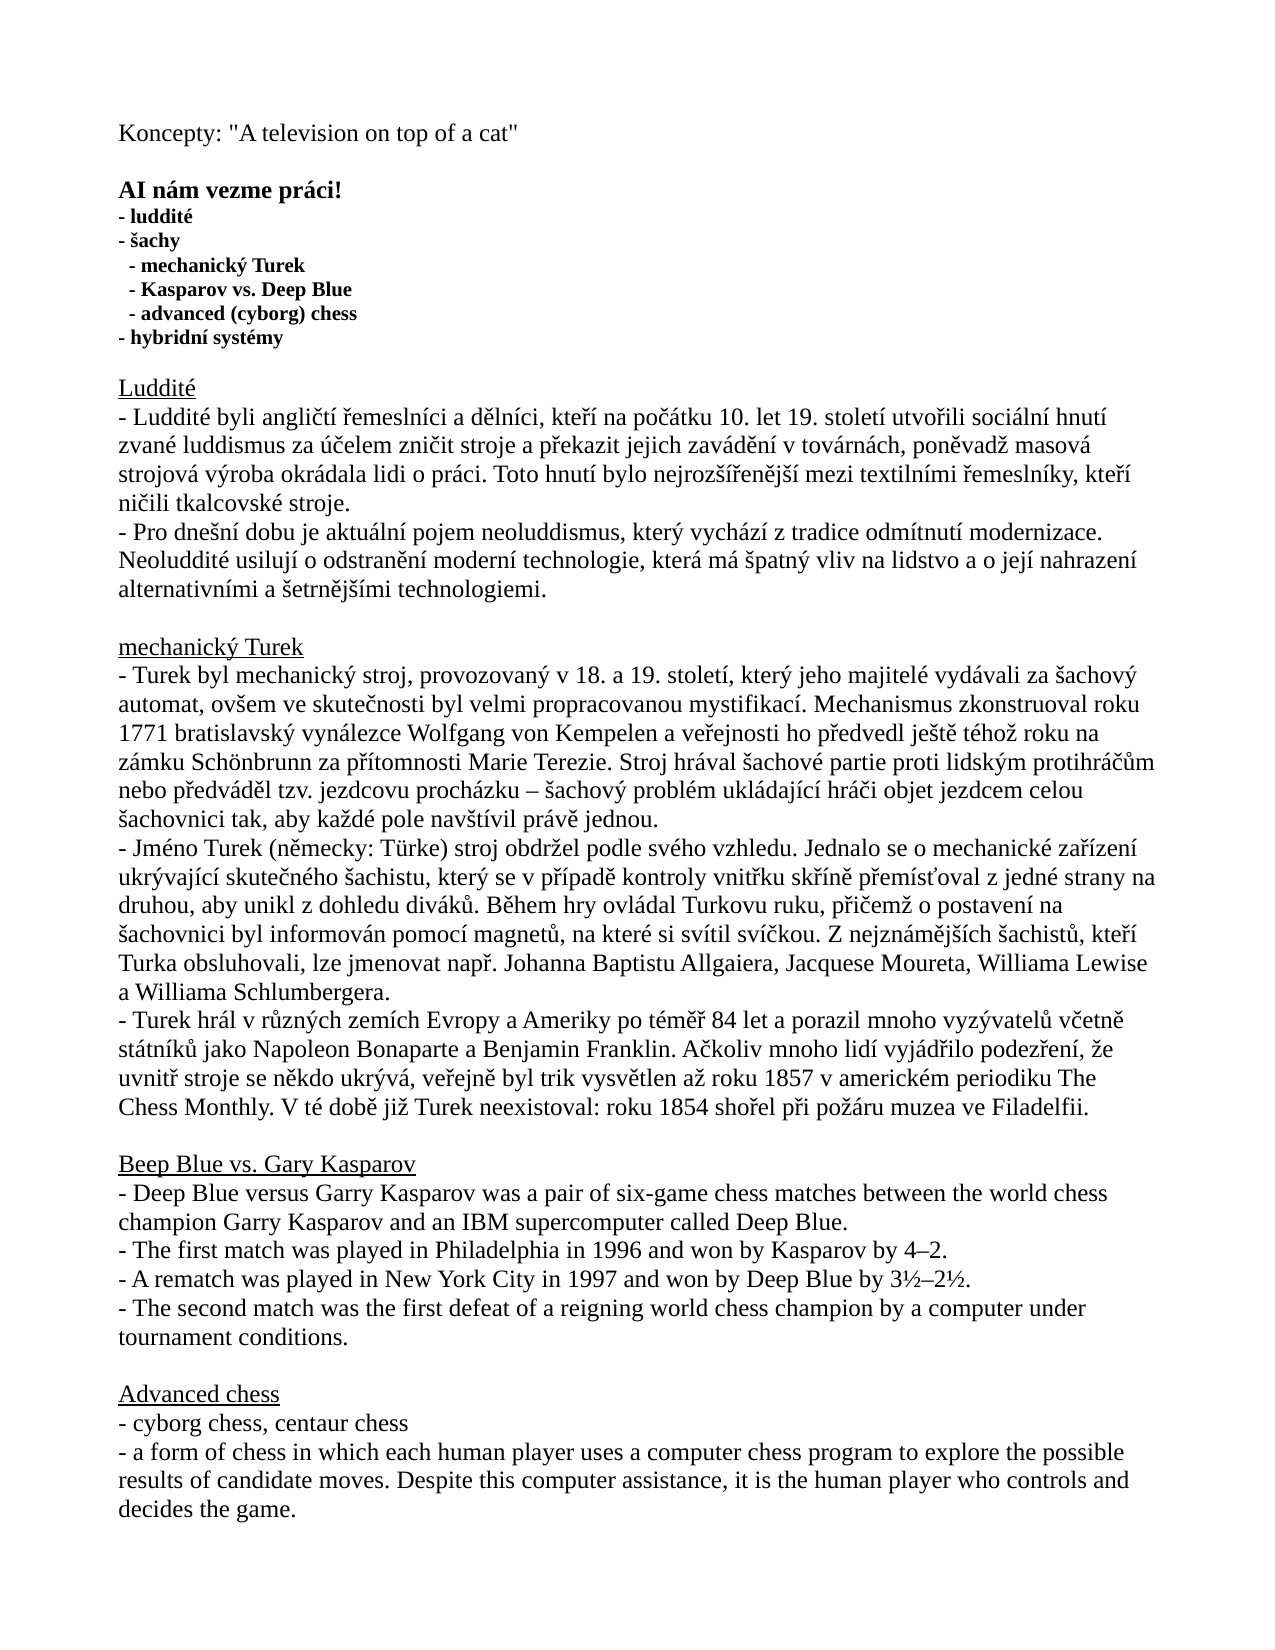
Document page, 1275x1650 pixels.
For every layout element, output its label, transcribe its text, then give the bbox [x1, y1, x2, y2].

text - mechanický Turek [118, 252, 1157, 277]
text AI nám vezme práci! [118, 176, 1157, 204]
text - šachy [118, 228, 1157, 252]
text - Deep Blue versus Garry Kasparov was a pair of six-game chess matches between the world chess champion Garry Kasparov and an IBM supercomputer called Deep Blue. [118, 1178, 1157, 1235]
text - Jméno Turek (německy: Türke) stroj obdržel podle svého vzhledu. Jednalo se o mechanické zařízení ukrývající skutečného šachistu, který se v případě kontroly vnitřku skříně přemísťoval z jedné strany na druhou, aby unikl z dohledu diváků. Během hry ovládal Turkovu ruku, přičemž o postavení na šachovnici byl informován pomocí magnetů, na které si svítil svíčkou. Z nejznámějších šachistů, kteří Turka obsluhovali, lze jmenovat např. Johanna Baptistu Allgaiera, Jacquese Moureta, Williama Lewise a Williama Schlumbergera. [118, 833, 1157, 1005]
text Advanced chess [118, 1379, 1157, 1408]
text - Pro dnešní dobu je aktuální pojem neoluddismus, který vychází z tradice odmítnutí modernizace. Neoluddité usilují o odstranění moderní technologie, která má špatný vliv na lidstvo a o její nahrazení alternativními a šetrnějšími technologiemi. [118, 517, 1157, 603]
text - The second match was the first defeat of a reigning world chess champion by a computer under tournament conditions. [118, 1293, 1157, 1350]
text - Turek hrál v různých zemích Evropy a Ameriky po téměř 84 let a porazil mnoho vyzývatelů včetně státníků jako Napoleon Bonaparte a Benjamin Franklin. Ačkoliv mnoho lidí vyjádřilo podezření, že uvnitř stroje se někdo ukrývá, veřejně byl trik vysvětlen až roku 1857 v americkém periodiku The Chess Monthly. V té době již Turek neexistoval: roku 1854 shořel při požáru muzea ve Filadelfii. [118, 1005, 1157, 1120]
text - a form of chess in which each human player uses a computer chess program to explore the possible results of candidate moves. Despite this computer assistance, it is the human player who controls and decides the game. [118, 1437, 1157, 1523]
text - A rematch was played in New York City in 1997 and won by Deep Blue by 3½–2½. [118, 1264, 1157, 1293]
text - cyborg chess, centaur chess [118, 1408, 1157, 1437]
text - The first match was played in Philadelphia in 1996 and won by Kasparov by 4–2. [118, 1235, 1157, 1264]
text - luddité [118, 204, 1157, 228]
text Luddité [118, 373, 1157, 402]
text mechanický Turek [118, 632, 1157, 660]
text Beep Blue vs. Gary Kasparov [118, 1149, 1157, 1178]
text - Turek byl mechanický stroj, provozovaný v 18. a 19. století, který jeho majitelé vydávali za šachový automat, ovšem ve skutečnosti byl velmi propracovanou mystifikací. Mechanismus zkonstruoval roku 1771 bratislavský vynálezce Wolfgang von Kempelen a veřejnosti ho předvedl ještě téhož roku na zámku Schönbrunn za přítomnosti Marie Terezie. Stroj hrával šachové partie proti lidským protihráčům nebo předváděl tzv. jezdcovu procházku – šachový problém ukládající hráči objet jezdcem celou šachovnici tak, aby každé pole navštívil právě jednou. [118, 660, 1157, 833]
text - Kasparov vs. Deep Blue [118, 277, 1157, 301]
text - hybridní systémy [118, 325, 1157, 349]
text - Luddité byli angličtí řemeslníci a dělníci, kteří na počátku 10. let 19. století utvořili sociální hnutí zvané luddismus za účelem zničit stroje a překazit jejich zavádění v továrnách, poněvadž masová strojová výroba okrádala lidi o práci. Toto hnutí bylo nejrozšířenější mezi textilními řemeslníky, kteří ničili tkalcovské stroje. [118, 402, 1157, 517]
text Koncepty: "A television on top of a cat" [118, 118, 1157, 147]
text - advanced (cyborg) chess [118, 301, 1157, 325]
